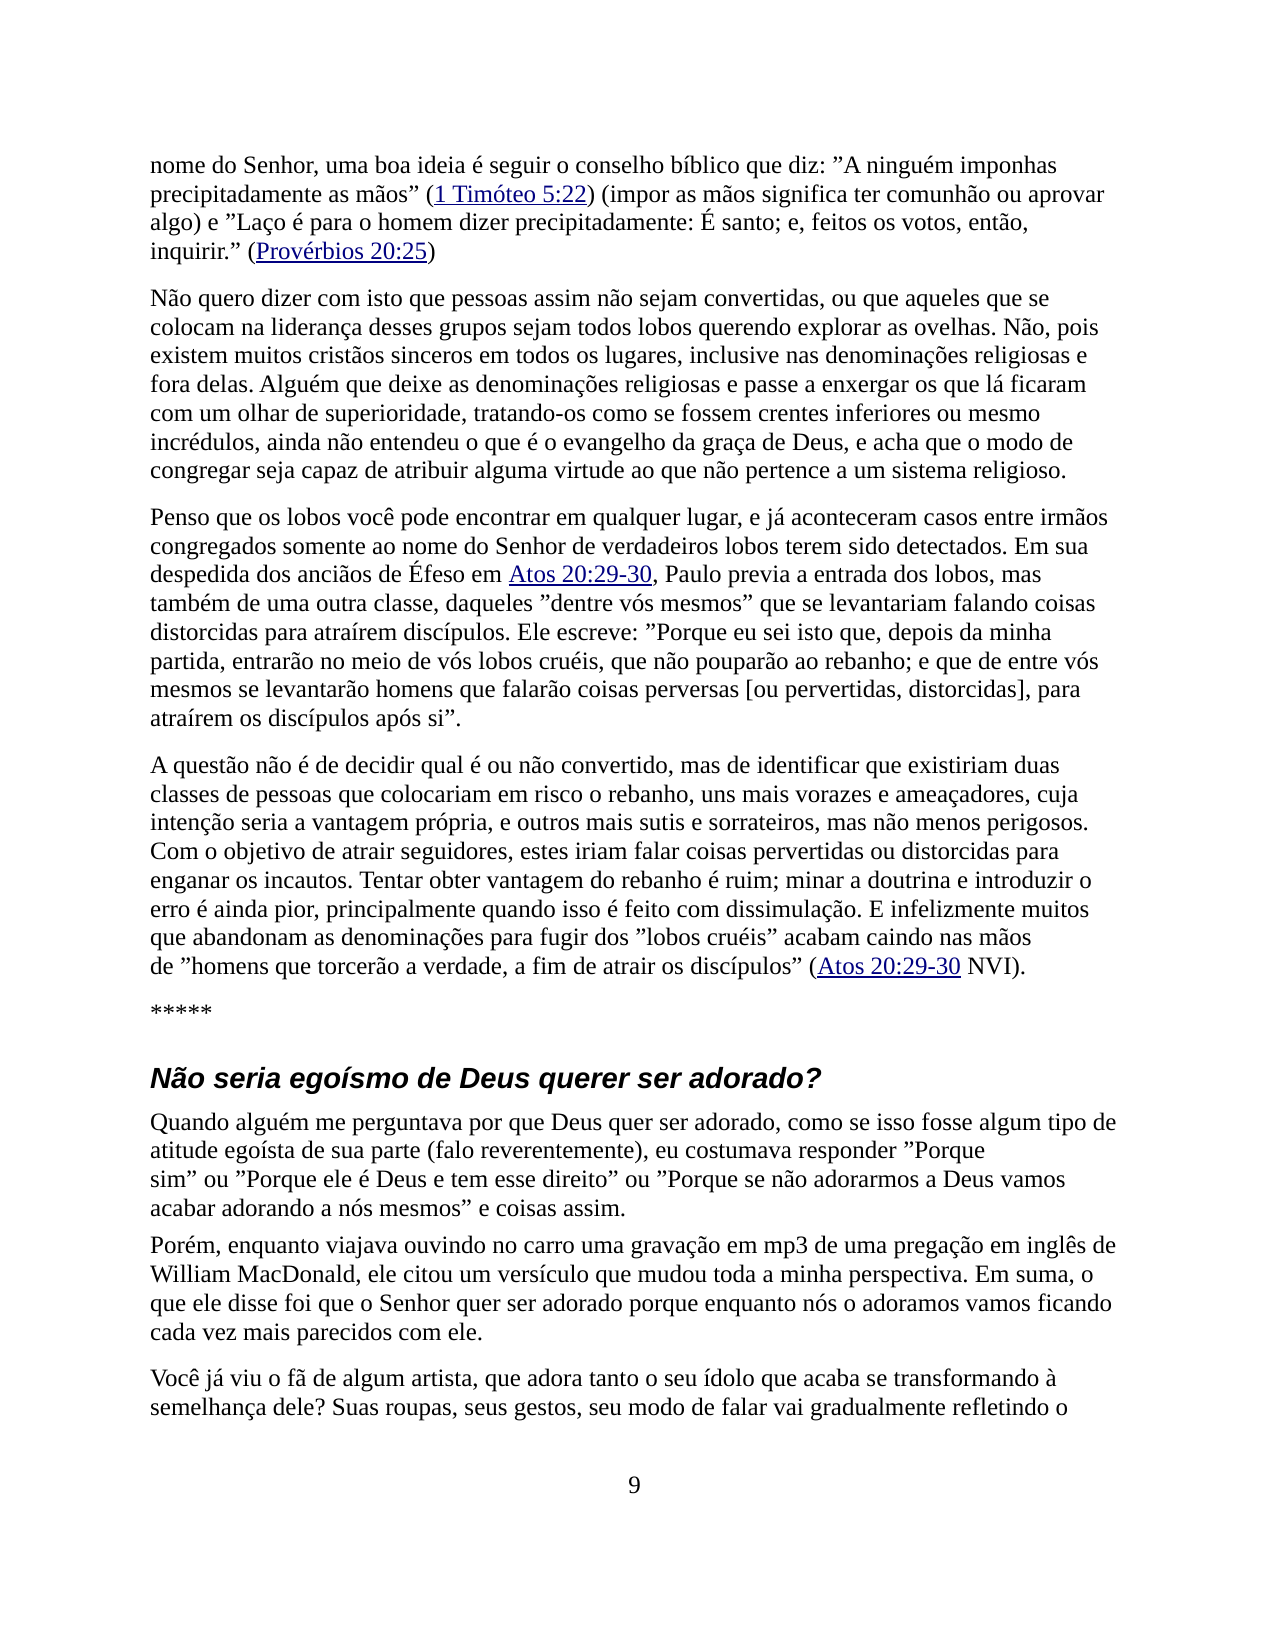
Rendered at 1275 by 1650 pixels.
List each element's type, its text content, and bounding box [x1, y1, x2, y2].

text A questão não é de decidir qual é ou não convertido, mas de identificar que existiriam duas classes de pessoas que colocariam em risco o rebanho, uns mais vorazes e ameaçadores, cuja intenção seria a vantagem própria, e outros mais sutis e sorrateiros, mas não menos perigosos. Com o objetivo de atrair seguidores, estes iriam falar coisas pervertidas ou distorcidas para enganar os incautos. Tentar obter vantagem do rebanho é ruim; minar a doutrina e introduzir o erro é ainda pior, principalmente quando isso é feito com dissimulação. E infelizmente muitos que abandonam as denominações para fugir dos ”lobos cruéis” acabam caindo nas mãos de ”homens que torcerão a verdade, a fim de atrair os discípulos” (Atos 20:29-30 NVI). [150, 750, 1125, 980]
text ***** [150, 998, 1125, 1027]
text Penso que os lobos você pode encontrar em qualquer lugar, e já aconteceram casos entre irmãos congregados somente ao nome do Senhor de verdadeiros lobos terem sido detectados. Em sua despedida dos anciãos de Éfeso em Atos 20:29-30, Paulo previa a entrada dos lobos, mas também de uma outra classe, daqueles ”dentre vós mesmos” que se levantariam falando coisas distorcidas para atraírem discípulos. Ele escreve: ”Porque eu sei isto que, depois da minha partida, entrarão no meio de vós lobos cruéis, que não pouparão ao rebanho; e que de entre vós mesmos se levantarão homens que falarão coisas perversas [ou pervertidas, distorcidas], para atraírem os discípulos após si”. [150, 502, 1125, 732]
subtitle Não seria egoísmo de Deus querer ser adorado? [150, 1061, 1125, 1094]
text Não quero dizer com isto que pessoas assim não sejam convertidas, ou que aqueles que se colocam na liderança desses grupos sejam todos lobos querendo explorar as ovelhas. Não, pois existem muitos cristãos sinceros em todos os lugares, inclusive nas denominações religiosas e fora delas. Alguém que deixe as denominações religiosas e passe a enxergar os que lá ficaram com um olhar de superioridade, tratando-os como se fossem crentes inferiores ou mesmo incrédulos, ainda não entendeu o que é o evangelho da graça de Deus, e acha que o modo de congregar seja capaz de atribuir alguma virtude ao que não pertence a um sistema religioso. [150, 283, 1125, 484]
text Porém, enquanto viajava ouvindo no carro uma gravação em mp3 de uma pregação em inglês de William MacDonald, ele citou um versículo que mudou toda a minha perspectiva. Em suma, o que ele disse foi que o Senhor quer ser adorado porque enquanto nós o adoramos vamos ficando cada vez mais parecidos com ele. [150, 1231, 1125, 1346]
text nome do Senhor, uma boa ideia é seguir o conselho bíblico que diz: ”A ninguém imponhas precipitadamente as mãos” (1 Timóteo 5:22) (impor as mãos significa ter comunhão ou aprovar algo) e ”Laço é para o homem dizer precipitadamente: É santo; e, feitos os votos, então, inquirir.” (Provérbios 20:25) [150, 150, 1125, 265]
text Quando alguém me perguntava por que Deus quer ser adorado, como se isso fosse algum tipo de atitude egoísta de sua parte (falo reverentemente), eu costumava responder ”Porque sim” ou ”Porque ele é Deus e tem esse direito” ou ”Porque se não adorarmos a Deus vamos acabar adorando a nós mesmos” e coisas assim. [150, 1107, 1125, 1222]
text Você já viu o fã de algum artista, que adora tanto o seu ídolo que acaba se transformando à semelhança dele? Suas roupas, seus gestos, seu modo de falar vai gradualmente refletindo o [150, 1363, 1125, 1421]
